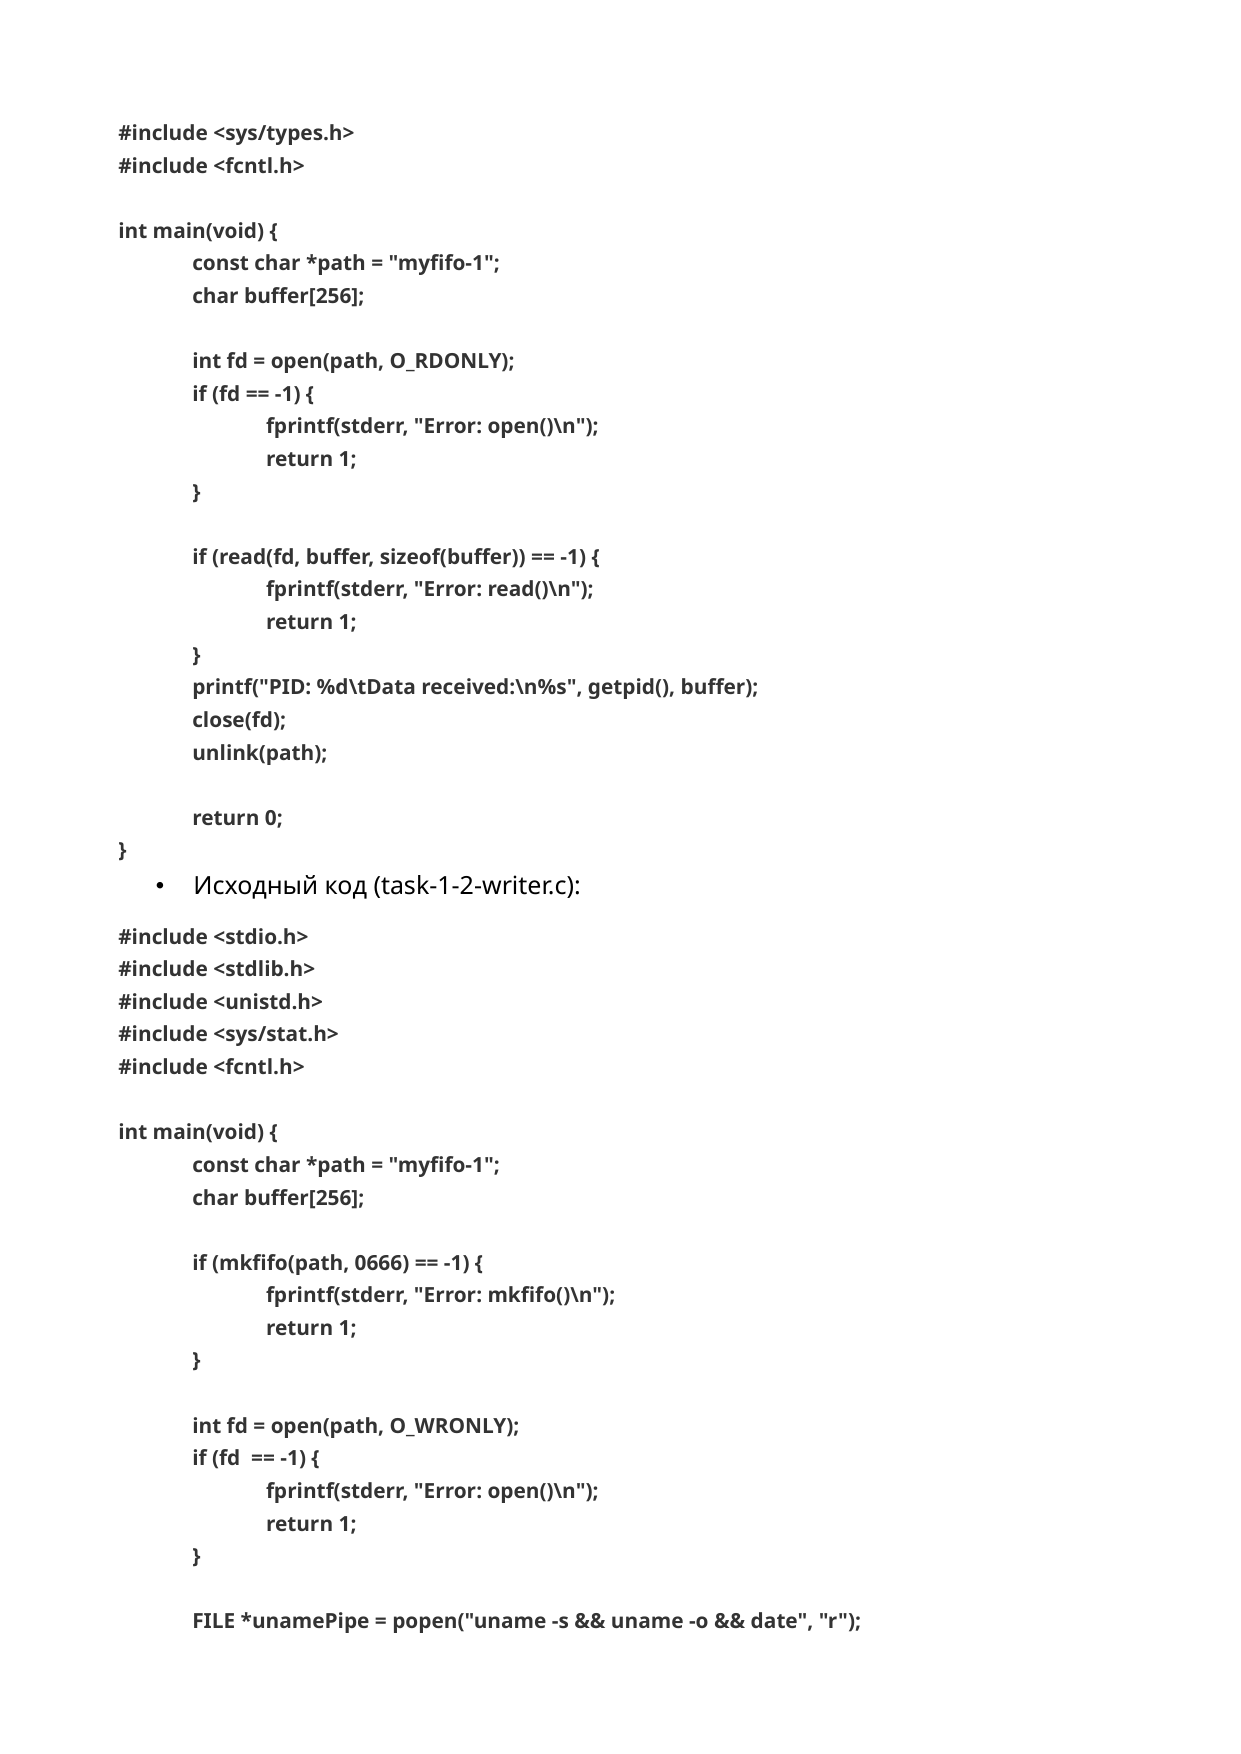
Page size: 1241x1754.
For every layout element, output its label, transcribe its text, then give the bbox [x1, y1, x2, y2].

text fprintf(stderr, "Error: mkfifo()\n"); [118, 1280, 1122, 1309]
text int fd = open(path, O_WRONLY); [118, 1411, 1122, 1439]
text if (mkfifo(path, 0666) == -1) { [118, 1248, 1122, 1276]
text unlink(path); [118, 738, 1122, 766]
text return 1; [118, 1313, 1122, 1341]
list Исходный код (task-1-2-writer.c): [156, 868, 1122, 902]
text return 1; [118, 444, 1122, 473]
text return 1; [118, 607, 1122, 636]
text int fd = open(path, O_RDONLY); [118, 346, 1122, 375]
text const char *path = "myfifo-1"; [118, 248, 1122, 277]
text fprintf(stderr, "Error: read()\n"); [118, 574, 1122, 603]
text } [118, 477, 1122, 505]
text } [118, 640, 1122, 668]
text fprintf(stderr, "Error: open()\n"); [118, 412, 1122, 440]
text if (fd == -1) { [118, 379, 1122, 407]
text #include <fcntl.h> [118, 151, 1122, 179]
text } [118, 1541, 1122, 1570]
text #include <sys/types.h> [118, 118, 1122, 147]
text char buffer[256]; [118, 1183, 1122, 1211]
text } [118, 835, 1122, 864]
text if (fd == -1) { [118, 1443, 1122, 1472]
text fprintf(stderr, "Error: open()\n"); [118, 1476, 1122, 1504]
text int main(void) { [118, 1117, 1122, 1146]
text printf("PID: %d\tData received:\n%s", getpid(), buffer); [118, 672, 1122, 701]
text close(fd); [118, 705, 1122, 733]
text const char *path = "myfifo-1"; [118, 1150, 1122, 1178]
text char buffer[256]; [118, 281, 1122, 309]
text #include <stdlib.h> [118, 954, 1122, 983]
text #include <unistd.h> [118, 987, 1122, 1015]
text int main(void) { [118, 216, 1122, 244]
text return 0; [118, 803, 1122, 831]
text #include <stdio.h> [118, 922, 1122, 950]
text } [118, 1346, 1122, 1374]
text #include <sys/stat.h> [118, 1019, 1122, 1048]
text #include <fcntl.h> [118, 1052, 1122, 1081]
text return 1; [118, 1509, 1122, 1537]
text FILE *unamePipe = popen("uname -s && uname -o && date", "r"); [118, 1606, 1122, 1635]
text if (read(fd, buffer, sizeof(buffer)) == -1) { [118, 542, 1122, 570]
